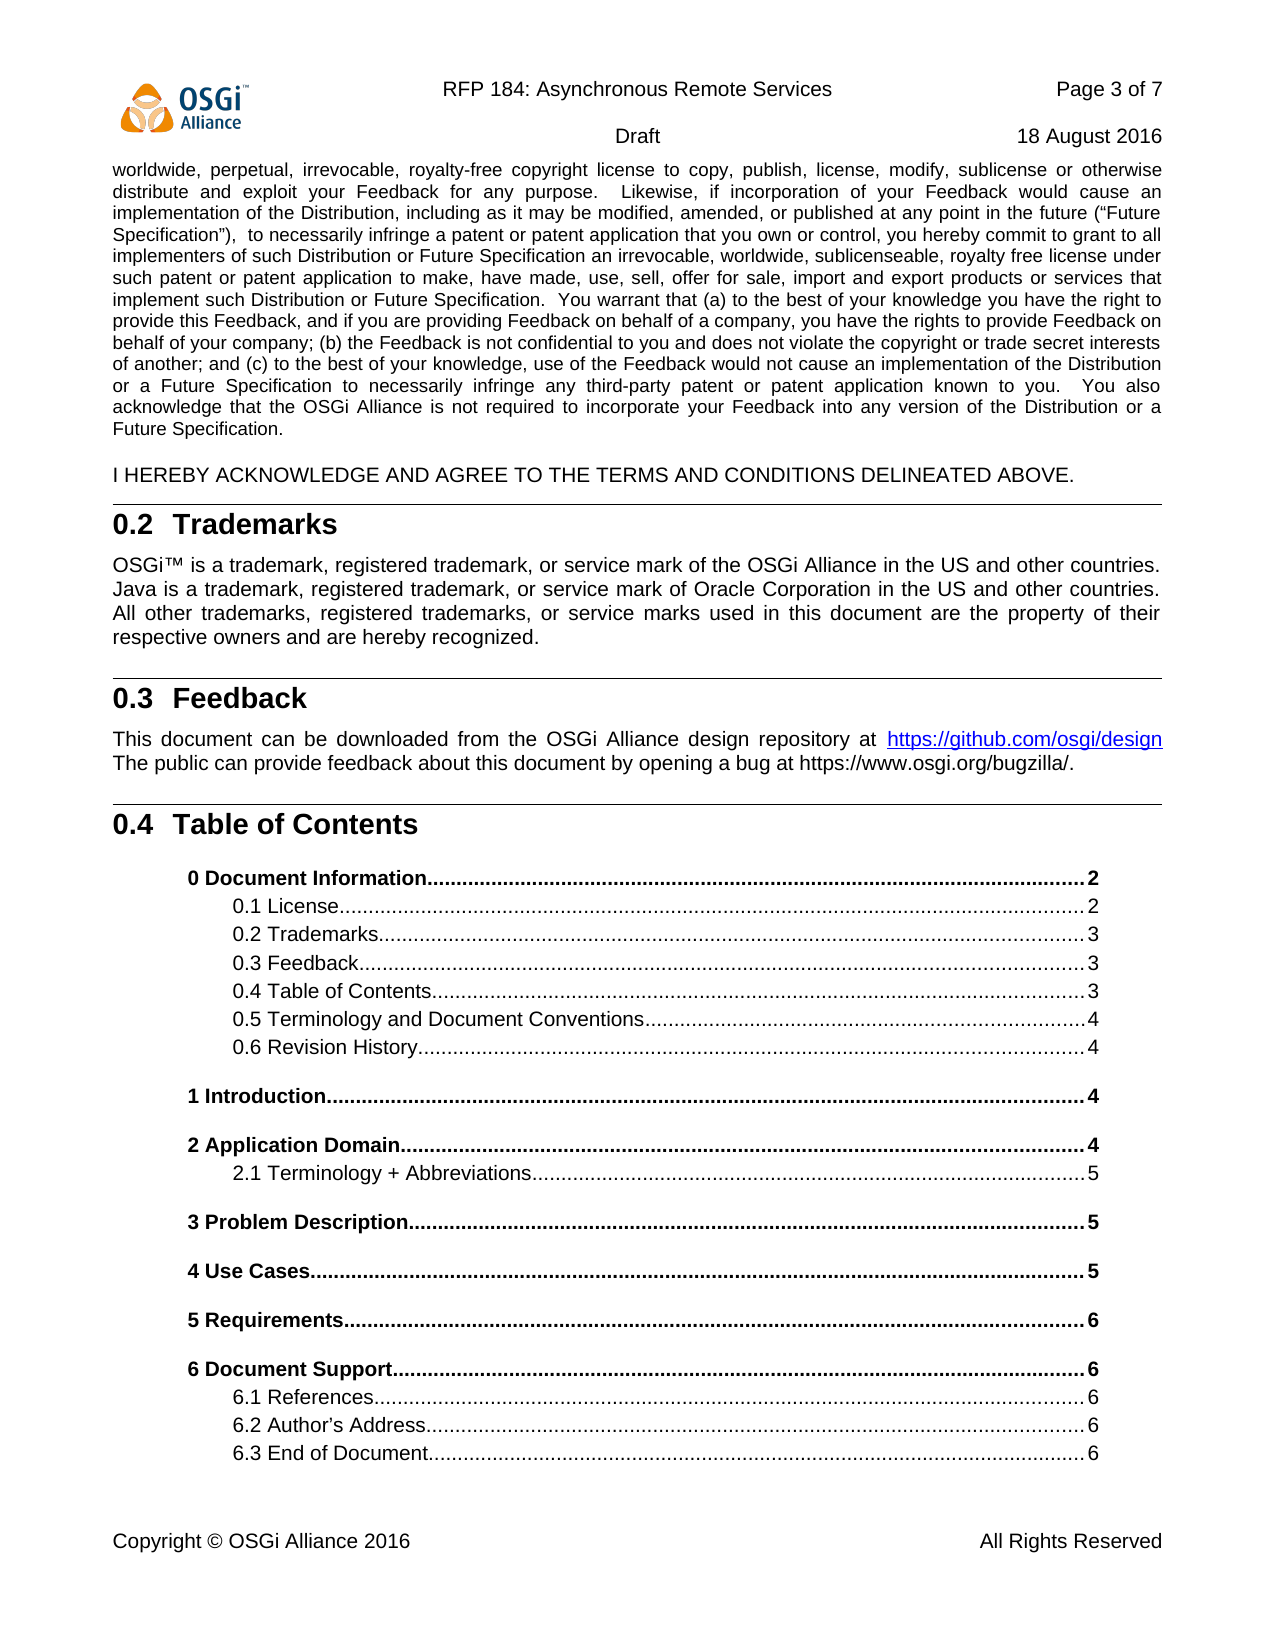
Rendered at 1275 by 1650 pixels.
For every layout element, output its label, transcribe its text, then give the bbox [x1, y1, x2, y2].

text 6.1 References 6 [232, 1385, 1162, 1409]
subtitle Trademarks [112, 505, 1162, 541]
text This document can be downloaded from the OSGi Alliance design repository at https://github.com/osgi/design The public can provide feedback about this document by opening a bug at https://www.osgi.org/bugzilla/. [112, 727, 1162, 775]
text 0.2 Trademarks 3 [232, 922, 1162, 946]
subtitle Table of Contents [112, 805, 1162, 841]
text 4 Use Cases 5 [187, 1259, 1162, 1283]
text 0.5 Terminology and Document Conventions 4 [232, 1007, 1162, 1031]
text 0.6 Revision History 4 [232, 1035, 1162, 1059]
text 6.2 Author’s Address 6 [232, 1413, 1162, 1437]
text 2.1 Terminology + Abbreviations 5 [232, 1161, 1162, 1185]
text 3 Problem Description 5 [187, 1210, 1162, 1234]
text 0.4 Table of Contents 3 [232, 978, 1162, 1002]
text 0.3 Feedback 3 [232, 950, 1162, 974]
text 0 Document Information 2 [187, 866, 1162, 890]
subtitle Feedback [112, 679, 1162, 715]
text 2 Application Domain 4 [187, 1133, 1162, 1157]
text 6 Document Support 6 [187, 1357, 1162, 1381]
text I HEREBY ACKNOWLEDGE AND AGREE TO THE TERMS AND CONDITIONS DELINEATED ABOVE. [112, 463, 1162, 487]
picture [113, 76, 257, 140]
text 6.3 End of Document 6 [232, 1441, 1162, 1465]
text 0.1 License 2 [232, 894, 1162, 918]
text OSGi™ is a trademark, registered trademark, or service mark of the OSGi Alliance in the US and other countries. Java is a trademark, registered trademark, or service mark of Oracle Corporation in the US and other countries. All other trademarks, registered trademarks, or service marks used in this document are the property of their respective owners and are hereby recognized. [112, 553, 1162, 649]
text worldwide, perpetual, irrevocable, royalty-free copyright license to copy, publish, license, modify, sublicense or otherwise distribute and exploit your Feedback for any purpose. Likewise, if incorporation of your Feedback would cause an implementation of the Distribution, including as it may be modified, amended, or published at any point in the future (“Future Specification”), to necessarily infringe a patent or patent application that you own or control, you hereby commit to grant to all implementers of such Distribution or Future Specification an irrevocable, worldwide, sublicenseable, royalty free license under such patent or patent application to make, have made, use, sell, offer for sale, import and export products or services that implement such Distribution or Future Specification. You warrant that (a) to the best of your knowledge you have the right to provide this Feedback, and if you are providing Feedback on behalf of a company, you have the rights to provide Feedback on behalf of your company; (b) the Feedback is not confidential to you and does not violate the copyright or trade secret interests of another; and (c) to the best of your knowledge, use of the Feedback would not cause an implementation of the Distribution or a Future Specification to necessarily infringe any third-party patent or patent application known to you. You also acknowledge that the OSGi Alliance is not required to incorporate your Feedback into any version of the Distribution or a Future Specification. [112, 159, 1162, 439]
text 1 Introduction 4 [187, 1084, 1162, 1108]
text 5 Requirements 6 [187, 1308, 1162, 1332]
